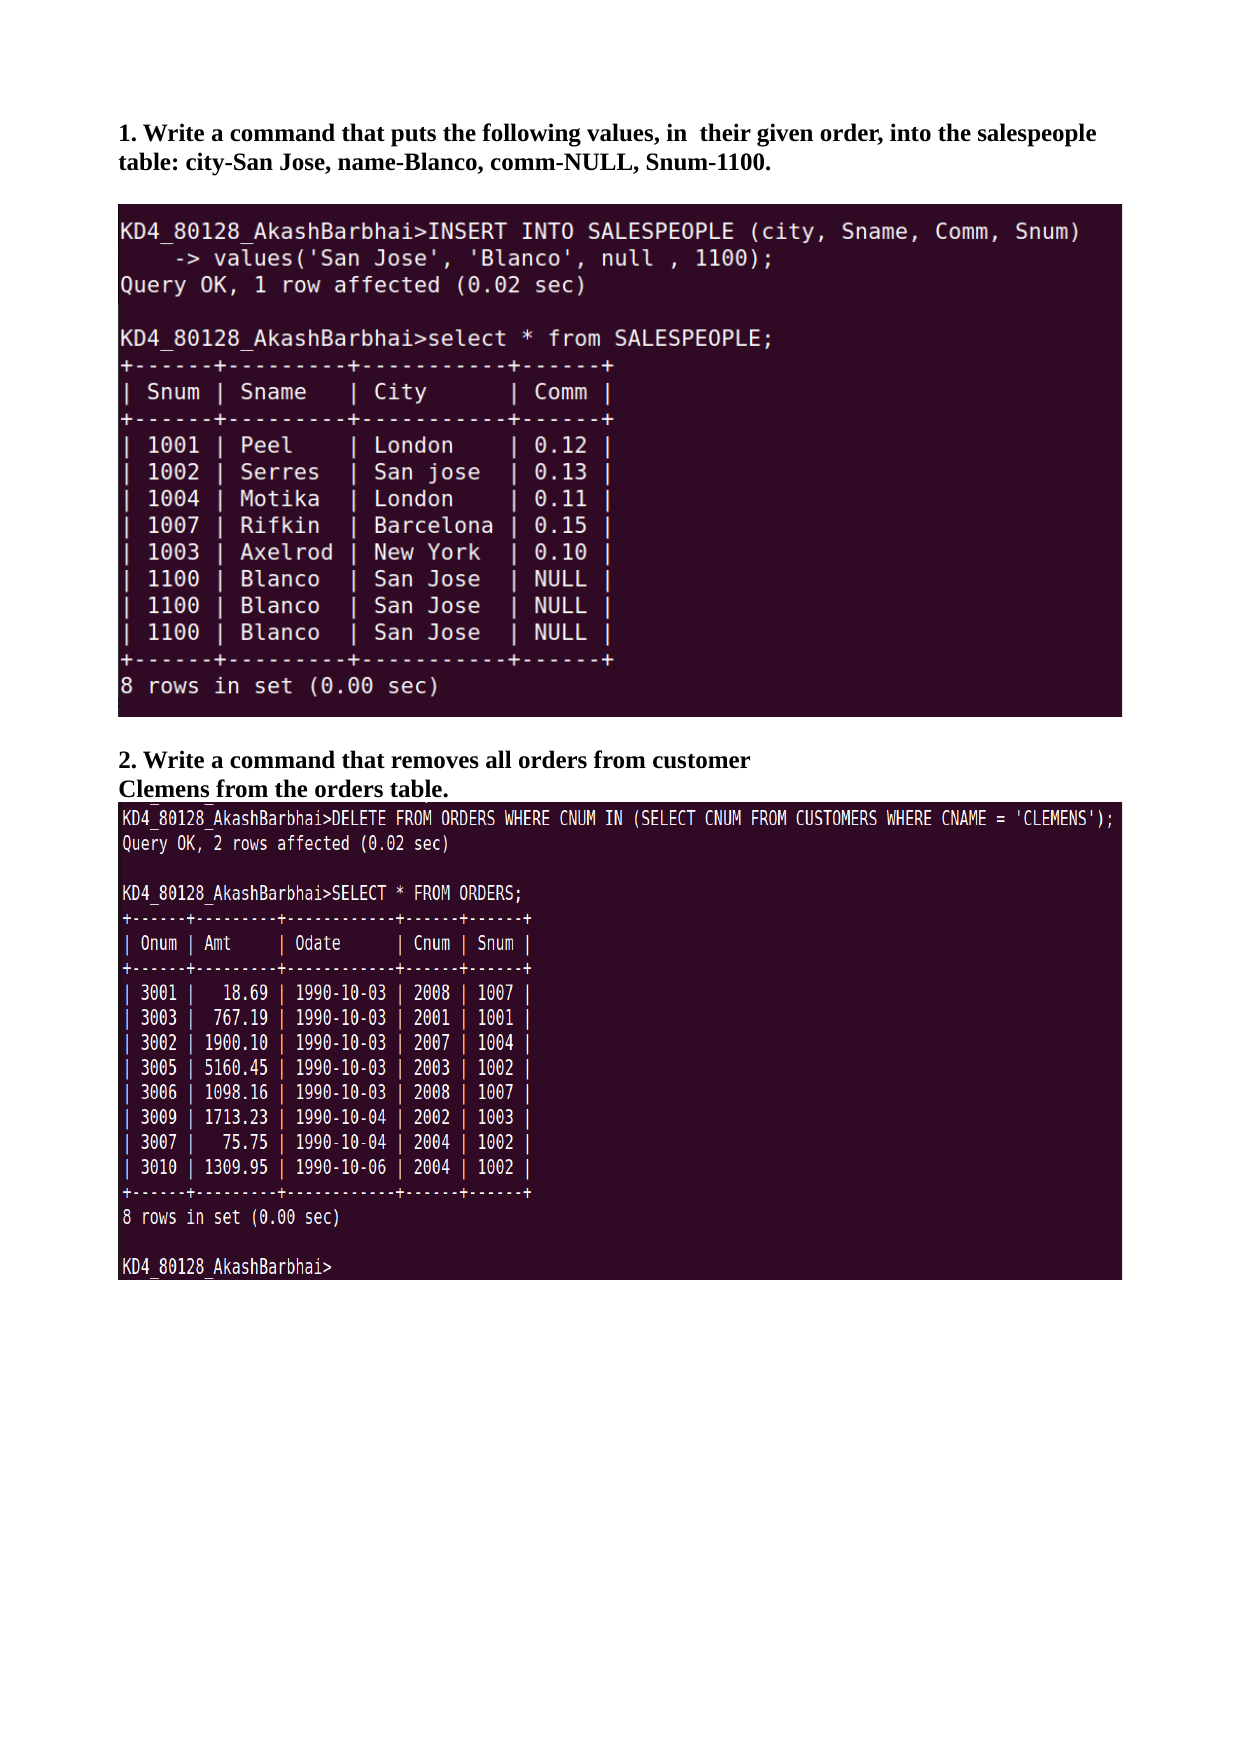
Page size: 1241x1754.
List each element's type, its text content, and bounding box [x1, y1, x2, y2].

text 1. Write a command that puts the following values, in their given order, into the salespeople table: city-San Jose, name-Blanco, comm-NULL, Snum-1100. [118, 118, 1122, 176]
picture [118, 204, 1123, 717]
text 2. Write a command that removes all orders from customer [118, 745, 1122, 774]
text Clemens from the orders table. [118, 774, 1122, 802]
picture [118, 802, 1123, 1280]
